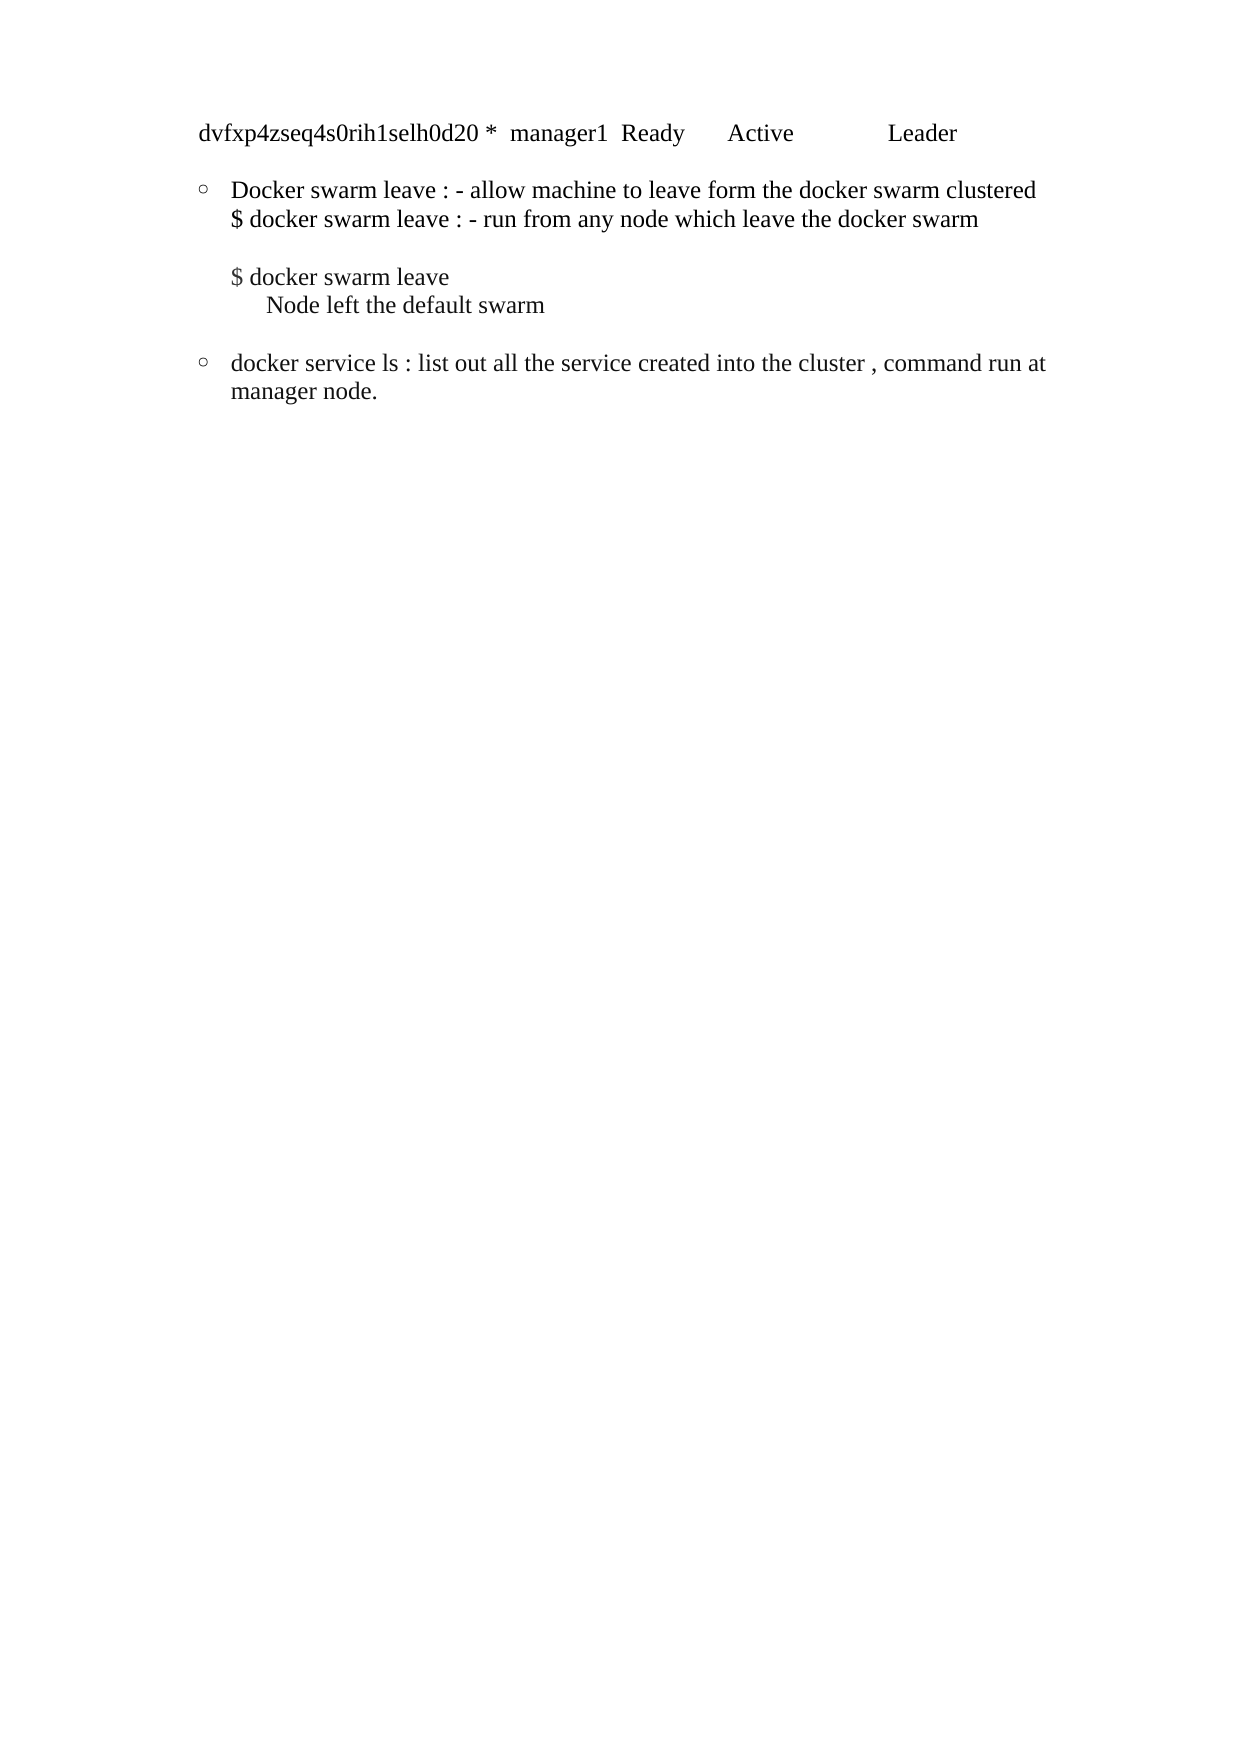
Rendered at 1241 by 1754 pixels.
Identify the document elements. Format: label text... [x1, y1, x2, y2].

text $ docker swarm leave : - run from any node which leave the docker swarm [118, 204, 1122, 233]
text Node left the default swarm [266, 291, 1122, 319]
text dvfxp4zseq4s0rih1selh0d20 * manager1 Ready Active Leader [192, 118, 1122, 147]
list docker service ls : list out all the service created into the cluster , command run at manager node. [193, 348, 1122, 405]
list Docker swarm leave : - allow machine to leave form the docker swarm clustered [193, 176, 1122, 204]
text $ docker swarm leave [118, 262, 1122, 291]
